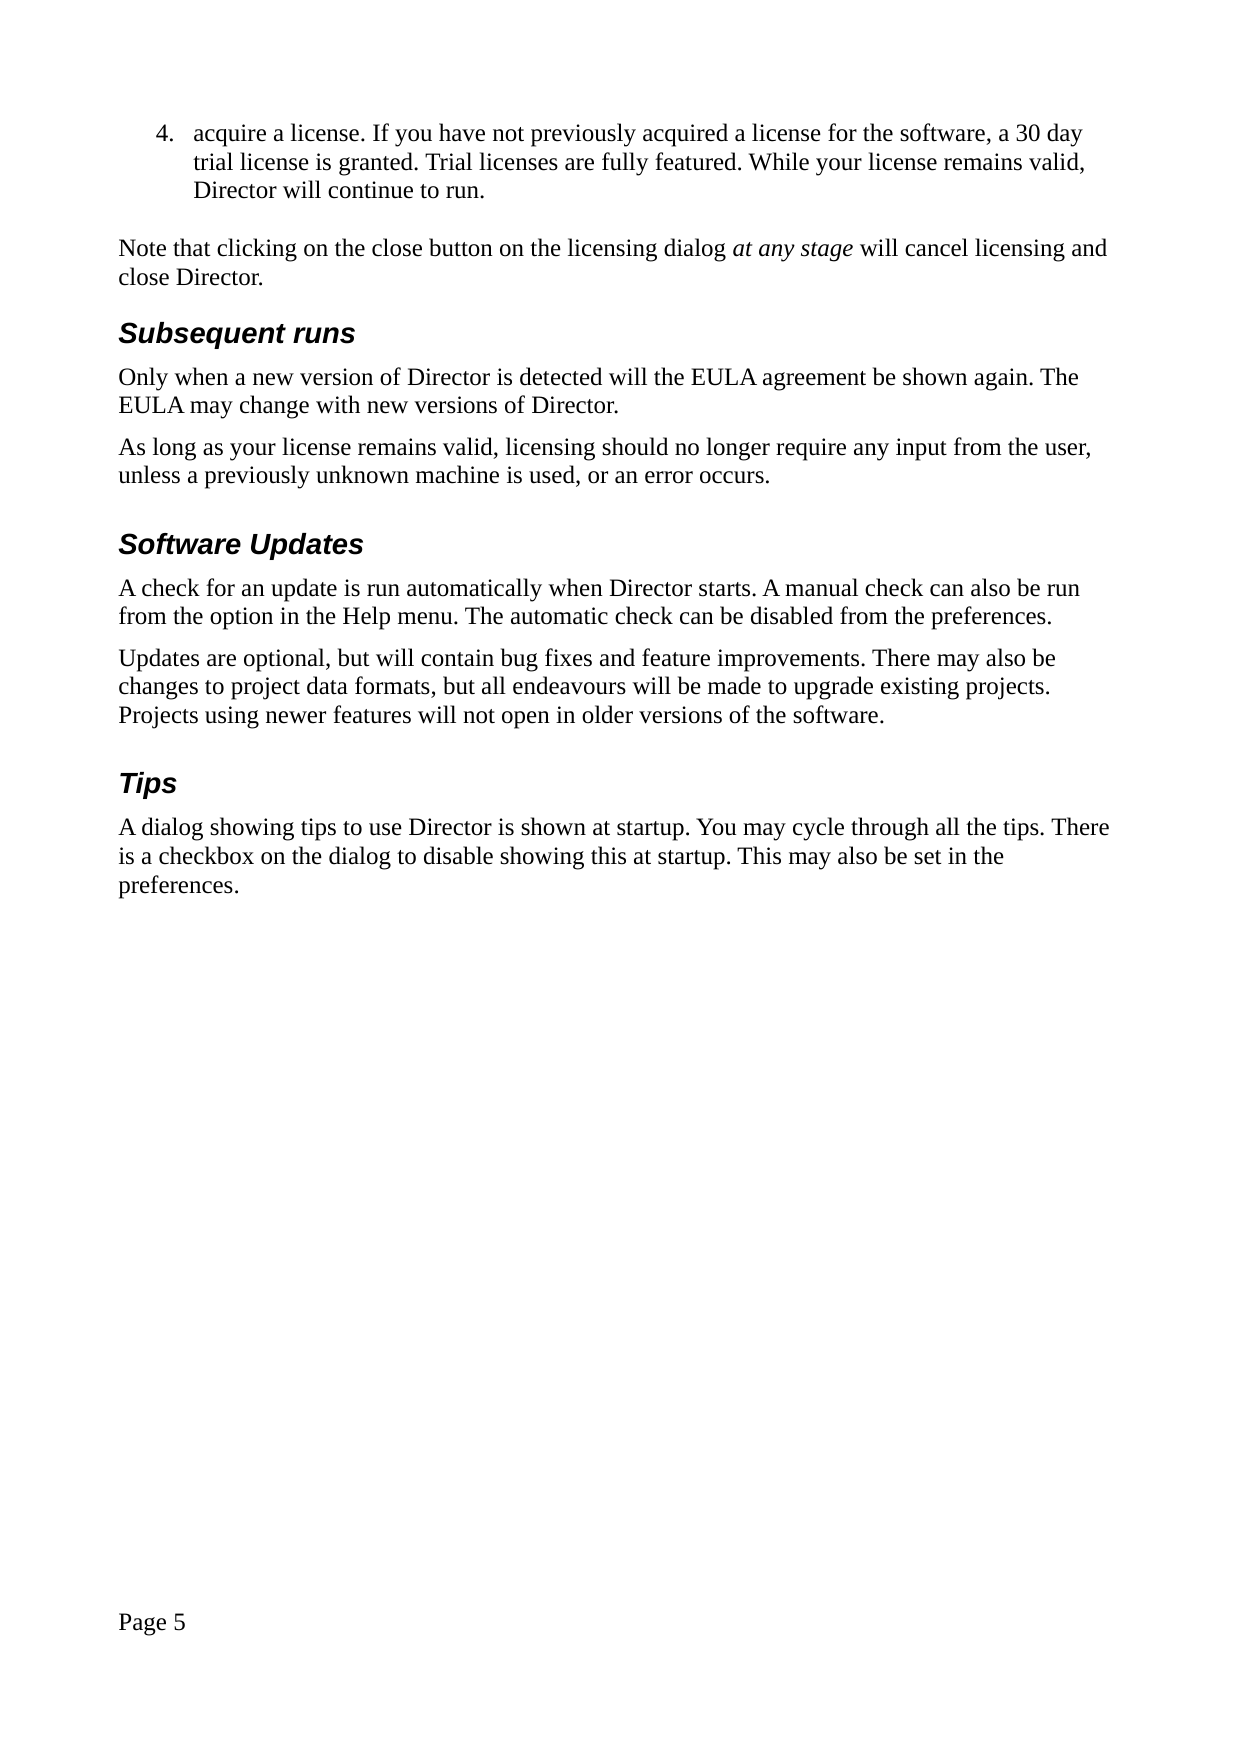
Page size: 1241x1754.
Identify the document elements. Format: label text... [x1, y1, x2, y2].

subtitle Tips [118, 766, 1122, 800]
text As long as your license remains valid, licensing should no longer require any input from the user, unless a previously unknown machine is used, or an error occurs. [118, 432, 1122, 489]
list acquire a license. If you have not previously acquired a license for the software, a 30 day trial license is granted. Trial licenses are fully featured. While your license remains valid, Director will continue to run. [156, 118, 1122, 204]
text Updates are optional, but will contain bug fixes and feature improvements. There may also be changes to project data formats, but all endeavours will be made to upgrade existing projects. Projects using newer features will not open in older versions of the software. [118, 643, 1122, 729]
text Only when a new version of Director is detected will the EULA agreement be shown again. The EULA may change with new versions of Director. [118, 362, 1122, 419]
text Note that clicking on the close button on the licensing dialog at any stage will cancel licensing and close Director. [118, 233, 1122, 291]
text A dialog showing tips to use Director is shown at startup. You may cycle through all the tips. There is a checkbox on the dialog to disable showing this at startup. This may also be set in the preferences. [118, 812, 1122, 899]
text A check for an update is run automatically when Director starts. A manual check can also be run from the option in the Help menu. The automatic check can be disabled from the preferences. [118, 573, 1122, 630]
subtitle Subsequent runs [118, 316, 1122, 349]
subtitle Software Updates [118, 527, 1122, 560]
